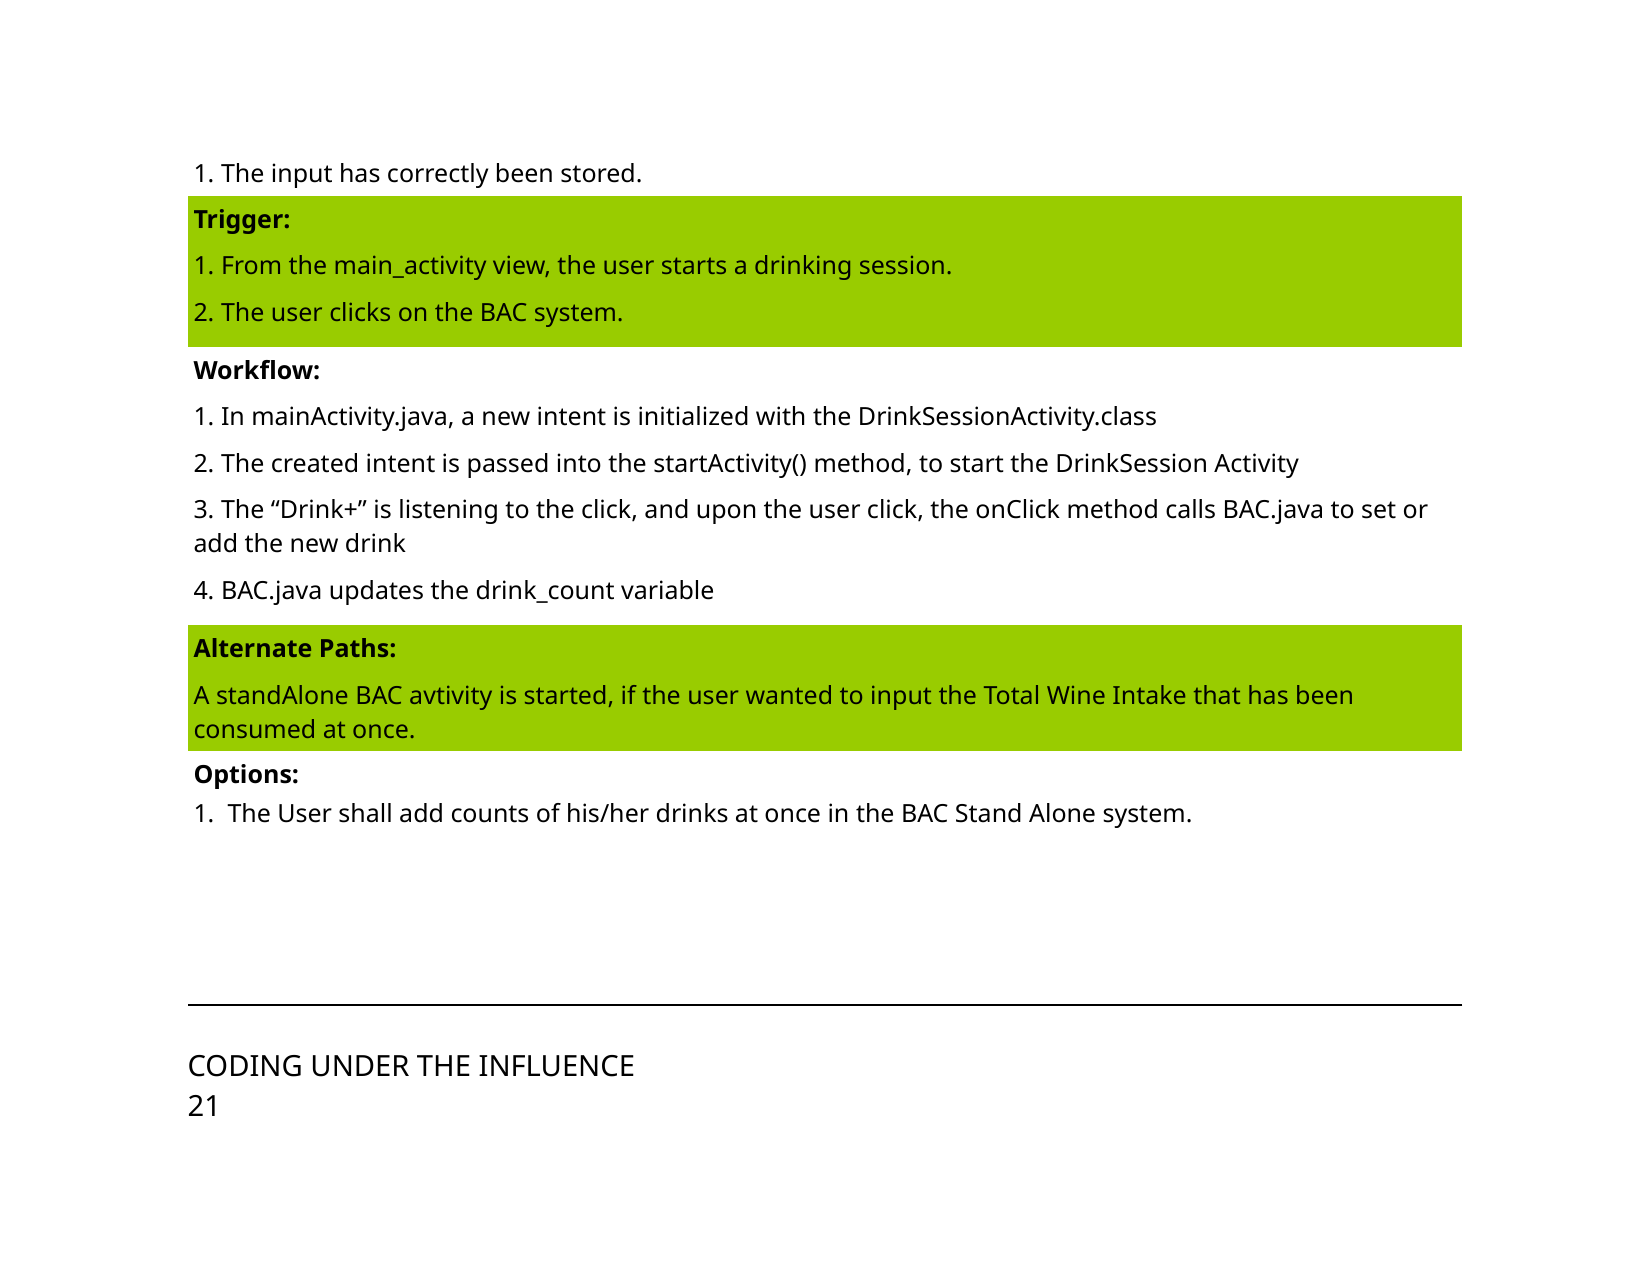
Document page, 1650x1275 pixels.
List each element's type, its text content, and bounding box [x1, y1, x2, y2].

table_cell Alternate Paths: A standAlone BAC avtivity is started, if the user wanted to input the Total Wine Intake that has been consumed at once. [188, 625, 1462, 751]
table_cell Options: 1. The User shall add counts of his/her drinks at once in the BAC Stand Alone system. [188, 751, 1462, 833]
table_cell Trigger: 1. From the main_activity view, the user starts a drinking session. 2. The user clicks on the BAC system. [188, 196, 1462, 347]
table_cell 1. The input has correctly been stored. [188, 150, 1462, 196]
table_cell Workflow: 1. In mainActivity.java, a new intent is initialized with the DrinkSessionActivity.class 2. The created intent is passed into the startActivity() method, to start the DrinkSession Activity 3. The “Drink+” is listening to the click, and upon the user click, the onClick method calls BAC.java to set or add the new drink 4. BAC.java updates the drink_count variable [188, 347, 1462, 625]
